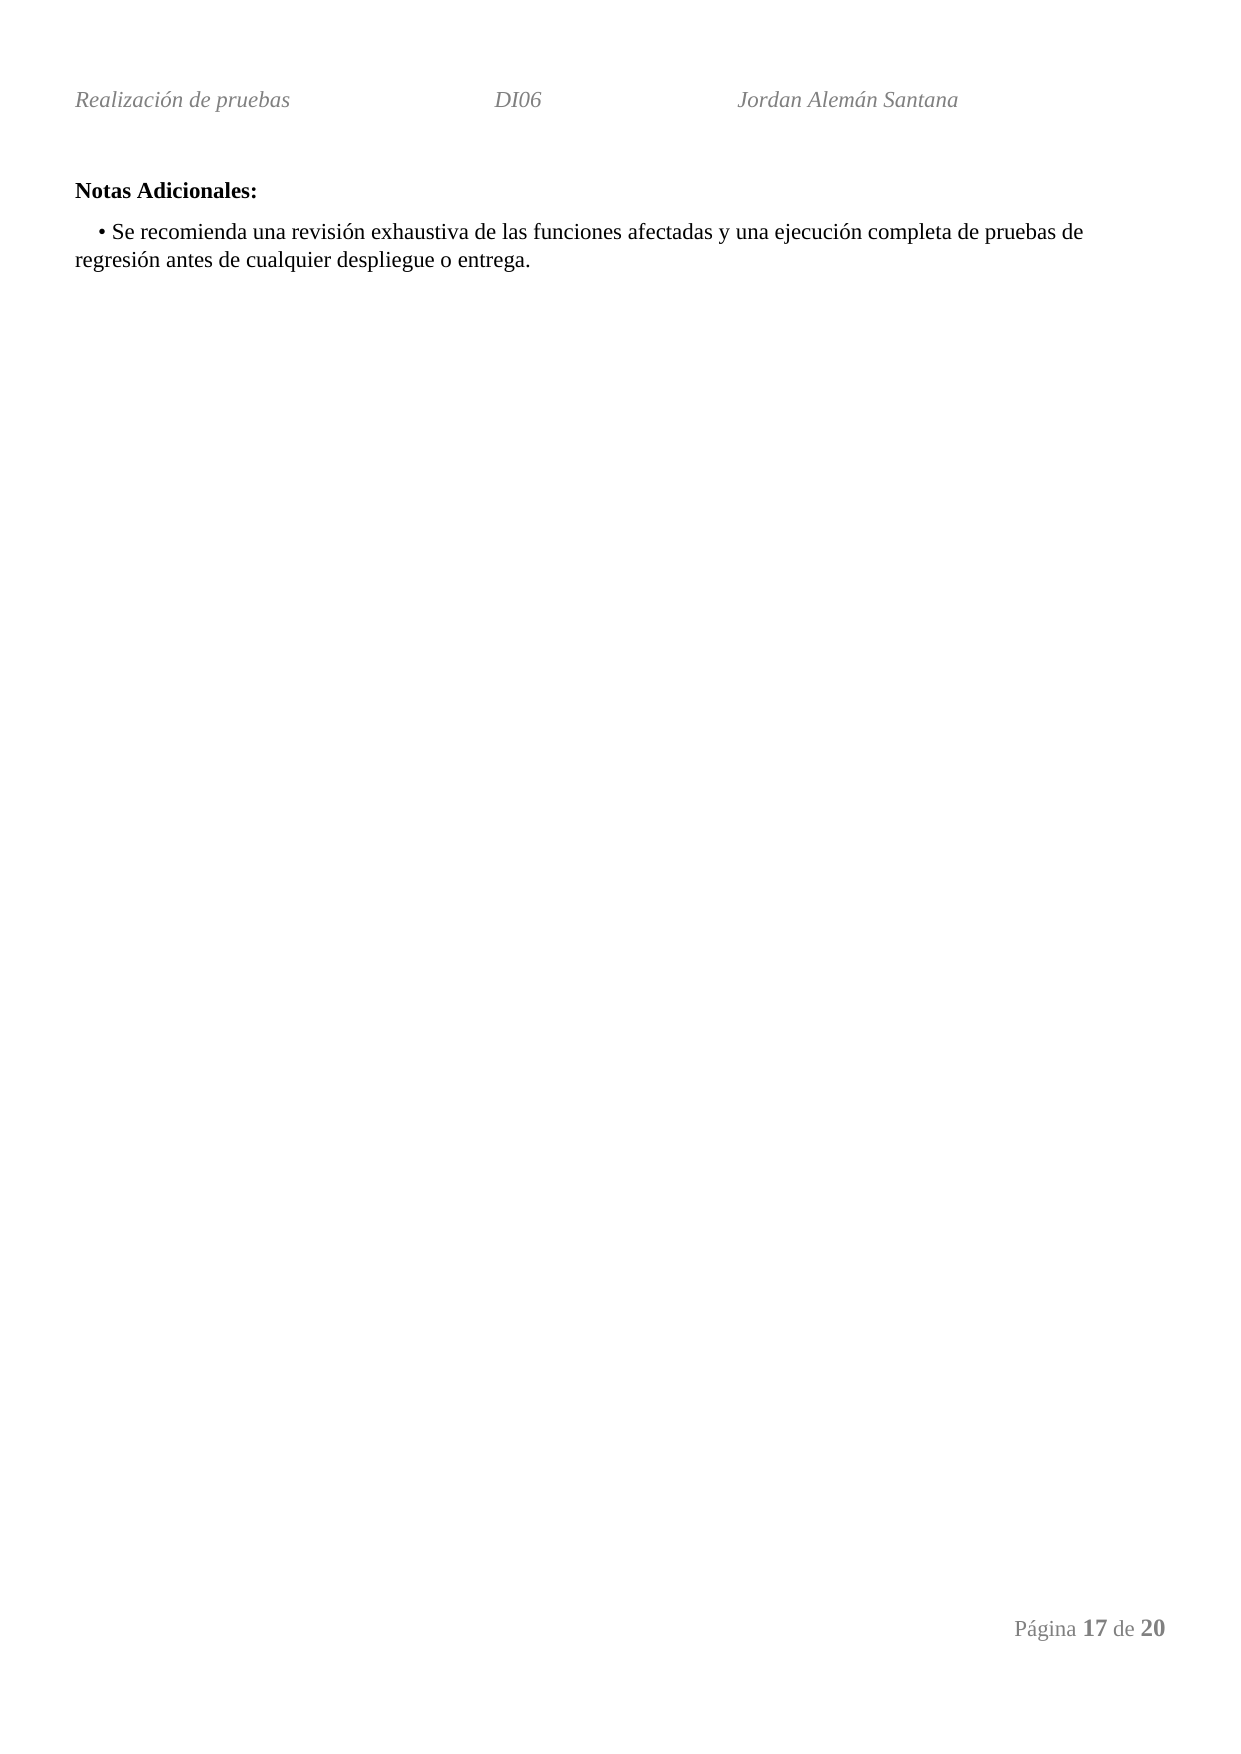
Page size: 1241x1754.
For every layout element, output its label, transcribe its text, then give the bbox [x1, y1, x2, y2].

text • Se recomienda una revisión exhaustiva de las funciones afectadas y una ejecución completa de pruebas de regresión antes de cualquier despliegue o entrega. [75, 218, 1165, 272]
text Notas Adicionales: [75, 177, 1165, 203]
